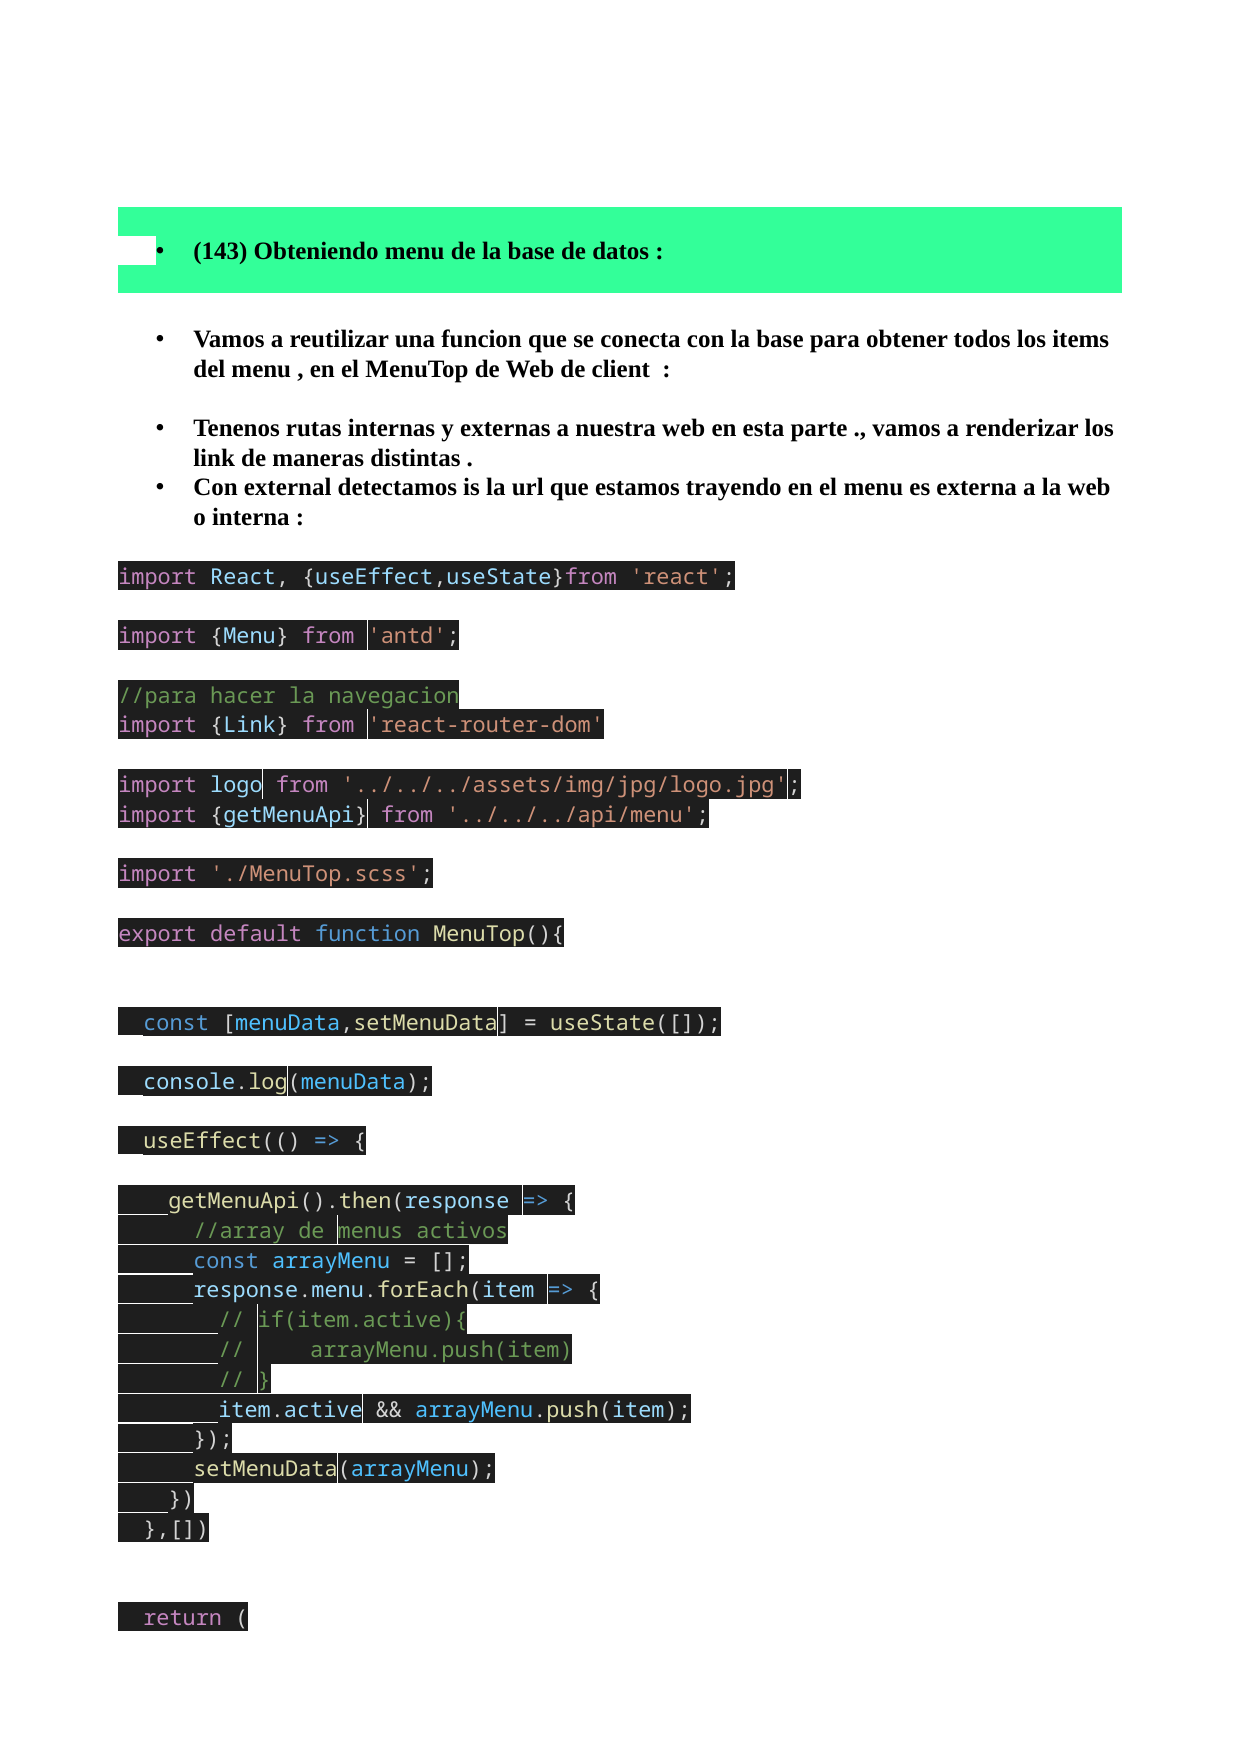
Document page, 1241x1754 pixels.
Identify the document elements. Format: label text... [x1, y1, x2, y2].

text import './MenuTop.scss'; [118, 858, 1122, 888]
list Tenenos rutas internas y externas a nuestra web en esta parte ., vamos a renderizar los link de maneras distintas . [156, 412, 1122, 472]
text const arrayMenu = []; [118, 1244, 1122, 1274]
text import logo from '../../../assets/img/jpg/logo.jpg'; [118, 769, 1122, 799]
text import React, {useEffect,useState}from 'react'; [118, 561, 1122, 590]
text setMenuData(arrayMenu); [118, 1453, 1122, 1483]
text },[]) [118, 1513, 1122, 1542]
text }) [118, 1483, 1122, 1513]
text import {Link} from 'react-router-dom' [118, 709, 1122, 739]
text // arrayMenu.push(item) [118, 1334, 1122, 1364]
text useEffect(() => { [118, 1126, 1122, 1155]
text import {getMenuApi} from '../../../api/menu'; [118, 799, 1122, 828]
text import {Menu} from 'antd'; [118, 620, 1122, 650]
text getMenuApi().then(response => { [118, 1185, 1122, 1215]
list Vamos a reutilizar una funcion que se conecta con la base para obtener todos los items del menu , en el MenuTop de Web de client : [156, 323, 1122, 382]
text // if(item.active){ [118, 1304, 1122, 1334]
text export default function MenuTop(){ [118, 918, 1122, 947]
text }); [118, 1423, 1122, 1453]
text // } [118, 1364, 1122, 1393]
text item.active && arrayMenu.push(item); [118, 1393, 1122, 1423]
text console.log(menuData); [118, 1066, 1122, 1096]
text //array de menus activos [118, 1215, 1122, 1244]
text const [menuData,setMenuData] = useState([]); [118, 1007, 1122, 1036]
list (143) Obteniendo menu de la base de datos : [156, 236, 1122, 265]
text return ( [118, 1602, 1122, 1631]
list Con external detectamos is la url que estamos trayendo en el menu es externa a la web o interna : [156, 472, 1122, 531]
text //para hacer la navegacion [118, 679, 1122, 709]
text response.menu.forEach(item => { [118, 1274, 1122, 1304]
